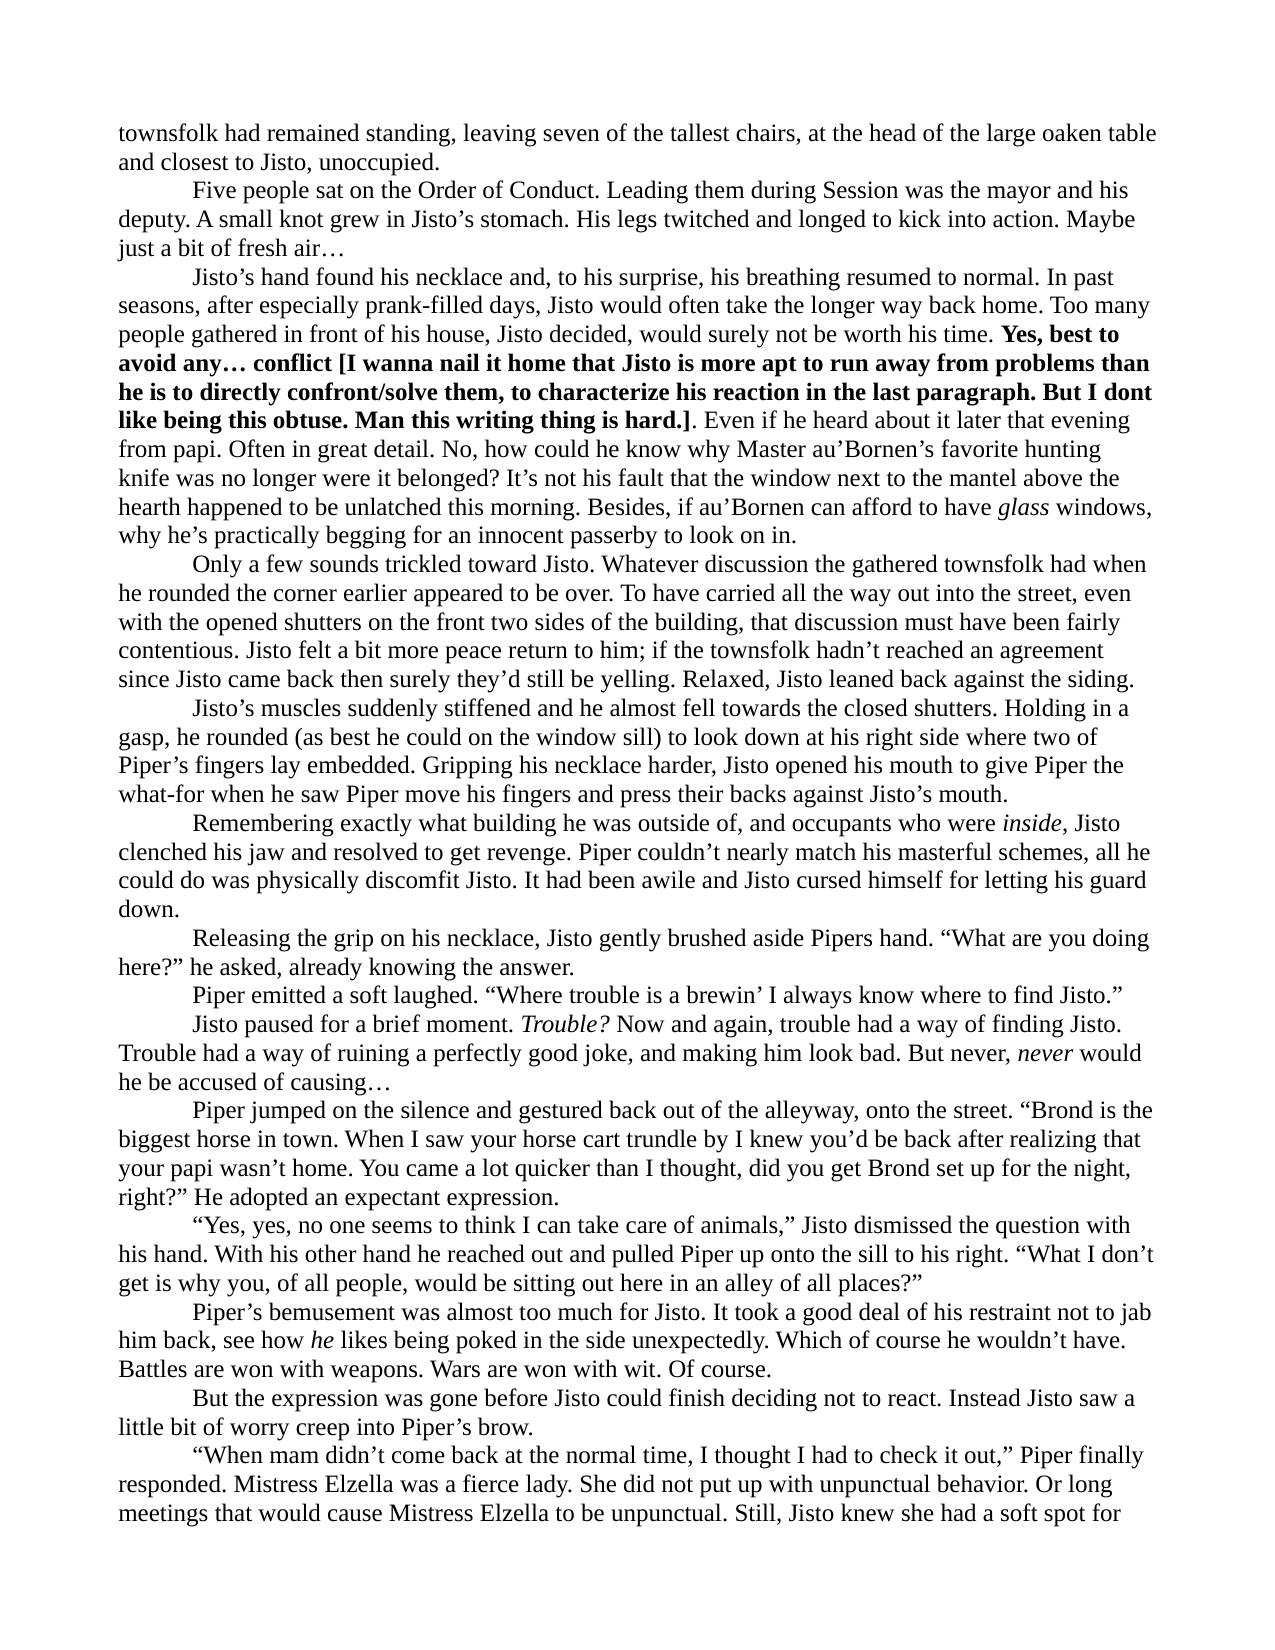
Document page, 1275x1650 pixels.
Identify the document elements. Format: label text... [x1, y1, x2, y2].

text “When mam didn’t come back at the normal time, I thought I had to check it out,” Piper finally responded. Mistress Elzella was a fierce lady. She did not put up with unpunctual behavior. Or long meetings that would cause Mistress Elzella to be unpunctual. Still, Jisto knew she had a soft spot for [118, 1441, 1157, 1527]
text Releasing the grip on his necklace, Jisto gently brushed aside Pipers hand. “What are you doing here?” he asked, already knowing the answer. [118, 923, 1157, 981]
text townsfolk had remained standing, leaving seven of the tallest chairs, at the head of the large oaken table and closest to Jisto, unoccupied. [118, 118, 1157, 176]
text Only a few sounds trickled toward Jisto. Whatever discussion the gathered townsfolk had when he rounded the corner earlier appeared to be over. To have carried all the way out into the street, even with the opened shutters on the front two sides of the building, that discussion must have been fairly contentious. Jisto felt a bit more peace return to him; if the townsfolk hadn’t reached an agreement since Jisto came back then surely they’d still be yelling. Relaxed, Jisto leaned back against the siding. [118, 549, 1157, 693]
text Piper jumped on the silence and gestured back out of the alleyway, onto the street. “Brond is the biggest horse in town. When I saw your horse cart trundle by I knew you’d be back after realizing that your papi wasn’t home. You came a lot quicker than I thought, did you get Brond set up for the night, right?” He adopted an expectant expression. [118, 1096, 1157, 1211]
text Five people sat on the Order of Conduct. Leading them during Session was the mayor and his deputy. A small knot grew in Jisto’s stomach. His legs twitched and longed to kick into action. Maybe just a bit of fresh air… [118, 176, 1157, 262]
text Jisto paused for a brief moment. Trouble? Now and again, trouble had a way of finding Jisto. Trouble had a way of ruining a perfectly good joke, and making him look bad. But never, never would he be accused of causing… [118, 1009, 1157, 1096]
text Jisto’s hand found his necklace and, to his surprise, his breathing resumed to normal. In past seasons, after especially prank-filled days, Jisto would often take the longer way back home. Too many people gathered in front of his house, Jisto decided, would surely not be worth his time. Yes, best to avoid any… conflict [I wanna nail it home that Jisto is more apt to run away from problems than he is to directly confront/solve them, to characterize his reaction in the last paragraph. But I dont like being this obtuse. Man this writing thing is hard.]. Even if he heard about it later that evening from papi. Often in great detail. No, how could he know why Master au’Bornen’s favorite hunting knife was no longer were it belonged? It’s not his fault that the window next to the mantel above the hearth happened to be unlatched this morning. Besides, if au’Bornen can afford to have glass windows, why he’s practically begging for an innocent passerby to look on in. [118, 262, 1157, 549]
text Piper’s bemusement was almost too much for Jisto. It took a good deal of his restraint not to jab him back, see how he likes being poked in the side unexpectedly. Which of course he wouldn’t have. Battles are won with weapons. Wars are won with wit. Of course. [118, 1297, 1157, 1383]
text “Yes, yes, no one seems to think I can take care of animals,” Jisto dismissed the question with his hand. With his other hand he reached out and pulled Piper up onto the sill to his right. “What I don’t get is why you, of all people, would be sitting out here in an alley of all places?” [118, 1211, 1157, 1297]
text Jisto’s muscles suddenly stiffened and he almost fell towards the closed shutters. Holding in a gasp, he rounded (as best he could on the window sill) to look down at his right side where two of Piper’s fingers lay embedded. Gripping his necklace harder, Jisto opened his mouth to give Piper the what-for when he saw Piper move his fingers and press their backs against Jisto’s mouth. [118, 693, 1157, 808]
text But the expression was gone before Jisto could finish deciding not to react. Instead Jisto saw a little bit of worry creep into Piper’s brow. [118, 1383, 1157, 1441]
text Remembering exactly what building he was outside of, and occupants who were inside, Jisto clenched his jaw and resolved to get revenge. Piper couldn’t nearly match his masterful schemes, all he could do was physically discomfit Jisto. It had been awile and Jisto cursed himself for letting his guard down. [118, 808, 1157, 923]
text Piper emitted a soft laughed. “Where trouble is a brewin’ I always know where to find Jisto.” [118, 981, 1157, 1009]
